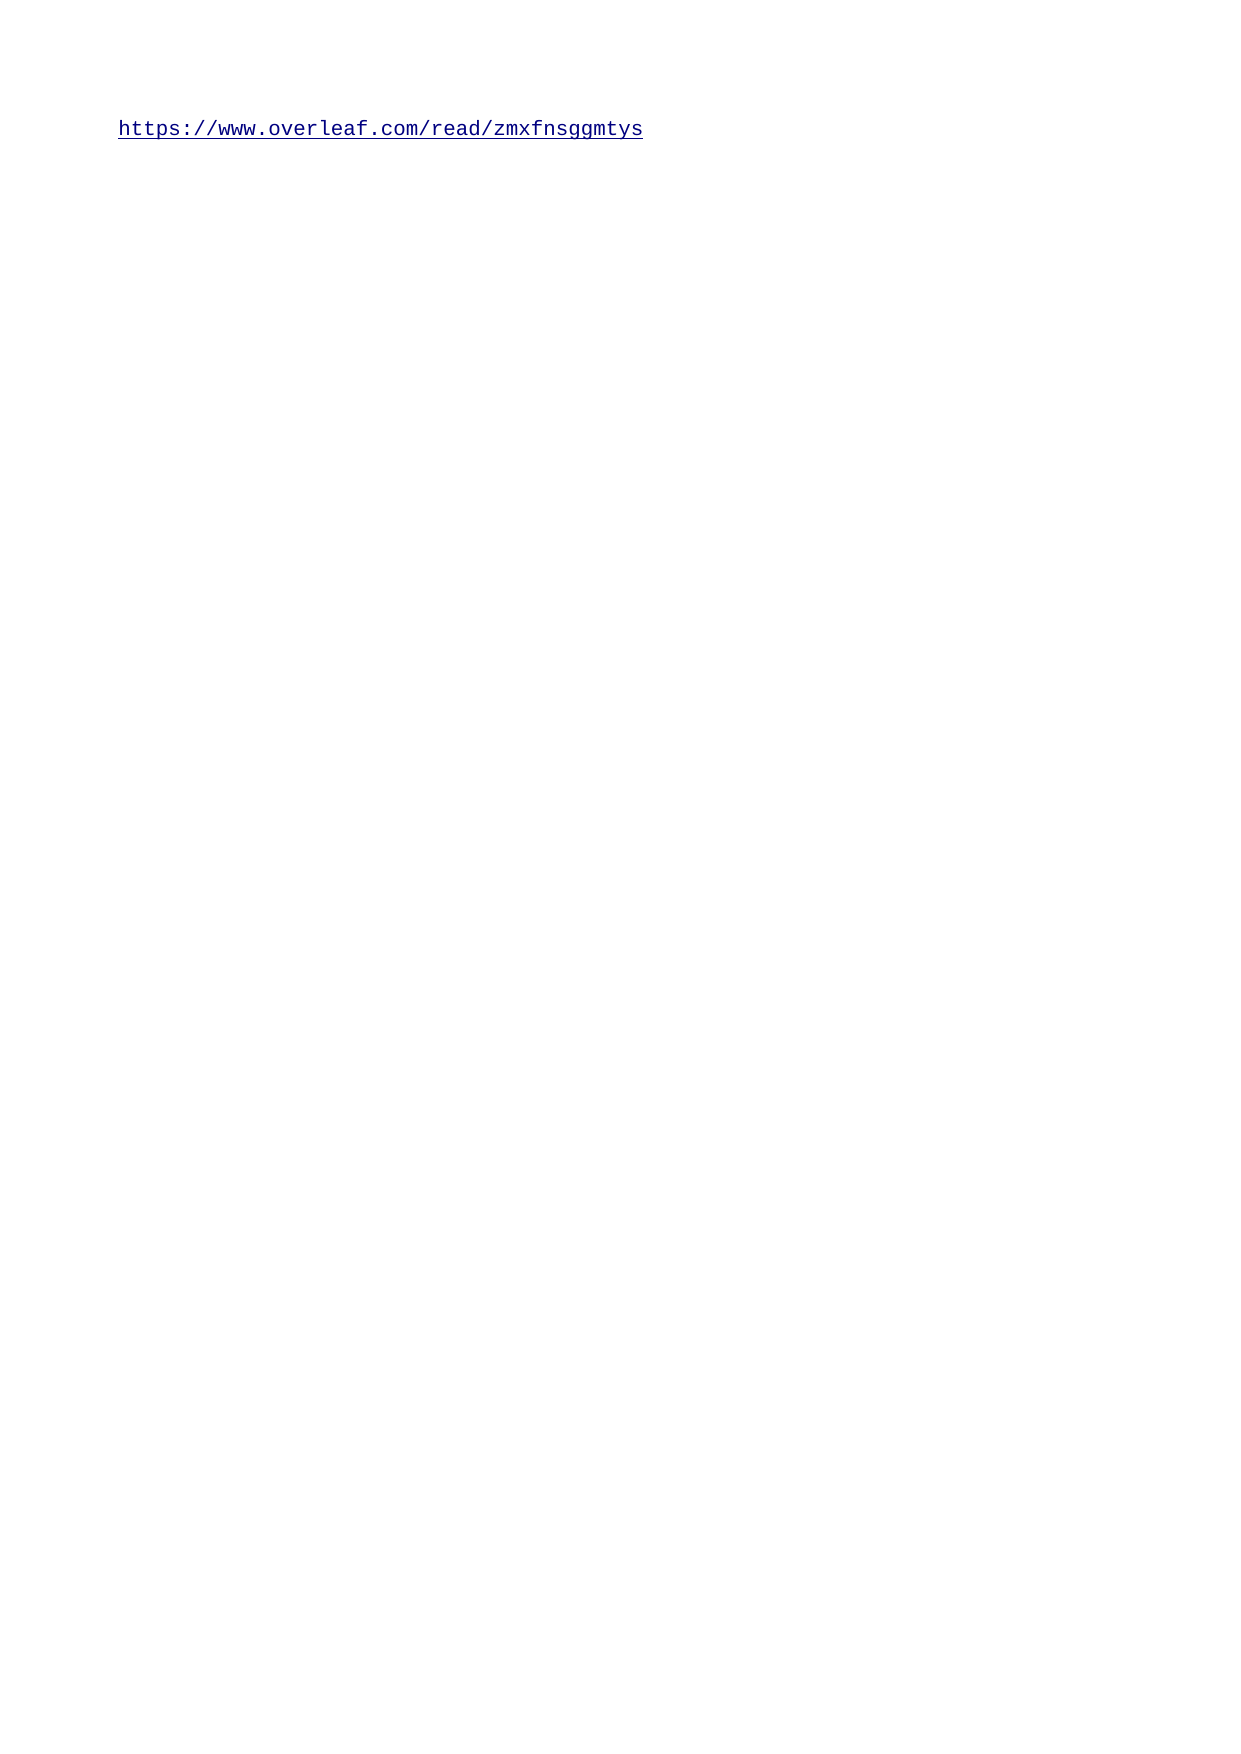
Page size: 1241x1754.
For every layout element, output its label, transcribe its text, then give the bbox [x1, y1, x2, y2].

text https://www.overleaf.com/read/zmxfnsggmtys [118, 118, 1122, 142]
